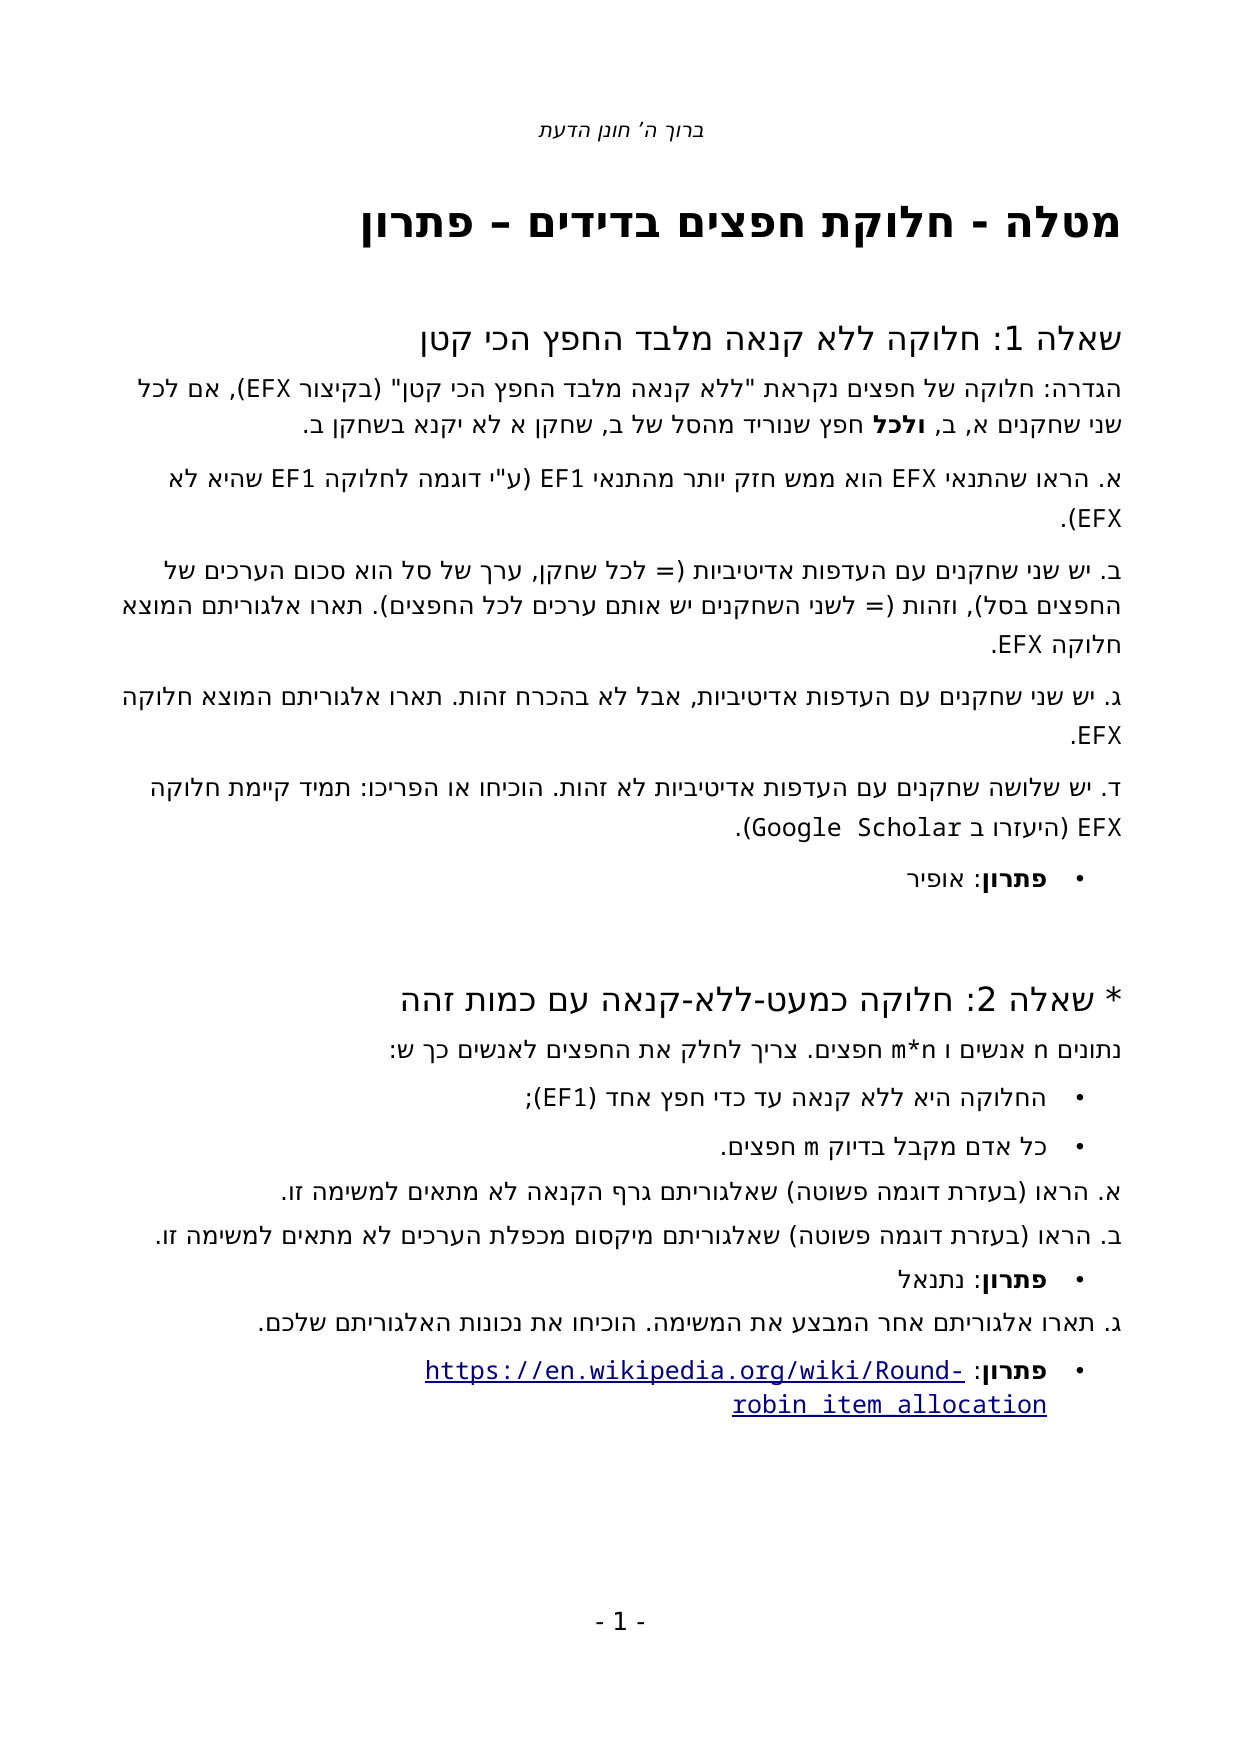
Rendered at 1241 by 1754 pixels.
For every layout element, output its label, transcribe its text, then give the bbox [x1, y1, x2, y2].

text הגדרה: חלוקה של חפצים נקראת "ללא קנאה מלבד החפץ הכי קטן" (בקיצור EFX), אם לכל שני שחקנים א, ב, ולכל חפץ שנוריד מהסל של ב, שחקן א לא יקנא בשחקן ב. [118, 371, 1122, 440]
list פתרון: אופיר [118, 864, 1084, 894]
text א. הראו (בעזרת דוגמה פשוטה) שאלגוריתם גרף הקנאה לא מתאים למשימה זו. [118, 1177, 1122, 1206]
text ב. יש שני שחקנים עם העדפות אדיטיביות (= לכל שחקן, ערך של סל הוא סכום הערכים של החפצים בסל), וזהות (= לשני השחקנים יש אותם ערכים לכל החפצים). תארו אלגוריתם המוצא חלוקה EFX. [118, 556, 1122, 661]
text ד. יש שלושה שחקנים עם העדפות אדיטיביות לא זהות. הוכיחו או הפריכו: תמיד קיימת חלוקה EFX (היעזרו ב Google Scholar). [118, 773, 1122, 843]
subtitle * שאלה 2: חלוקה כמעט-ללא-קנאה עם כמות זהה [118, 980, 1122, 1019]
list פתרון: נתנאל [118, 1265, 1084, 1294]
text ג. יש שני שחקנים עם העדפות אדיטיביות, אבל לא בהכרח זהות. תארו אלגוריתם המוצא חלוקה EFX. [118, 682, 1122, 752]
subtitle מטלה - חלוקת חפצים בדידים – פתרון [118, 197, 1122, 248]
subtitle שאלה 1: חלוקה ללא קנאה מלבד החפץ הכי קטן [118, 319, 1122, 358]
list כל אדם מקבל בדיוק m חפצים. [118, 1129, 1084, 1163]
text נתונים n אנשים ו m*n חפצים. צריך לחלק את החפצים לאנשים כך ש: [118, 1031, 1122, 1065]
text ג. תארו אלגוריתם אחר המבצע את המשימה. הוכיחו את נכונות האלגוריתם שלכם. [118, 1308, 1122, 1338]
text ב. הראו (בעזרת דוגמה פשוטה) שאלגוריתם מיקסום מכפלת הערכים לא מתאים למשימה זו. [118, 1221, 1122, 1250]
list פתרון: https://en.wikipedia.org/wiki/Round-robin_item_allocation [118, 1352, 1084, 1420]
list החלוקה היא ללא קנאה עד כדי חפץ אחד (EF1); [118, 1080, 1084, 1114]
text א. הראו שהתנאי EFX הוא ממש חזק יותר מהתנאי EF1 (ע"י דוגמה לחלוקה EF1 שהיא לא EFX). [118, 460, 1122, 535]
